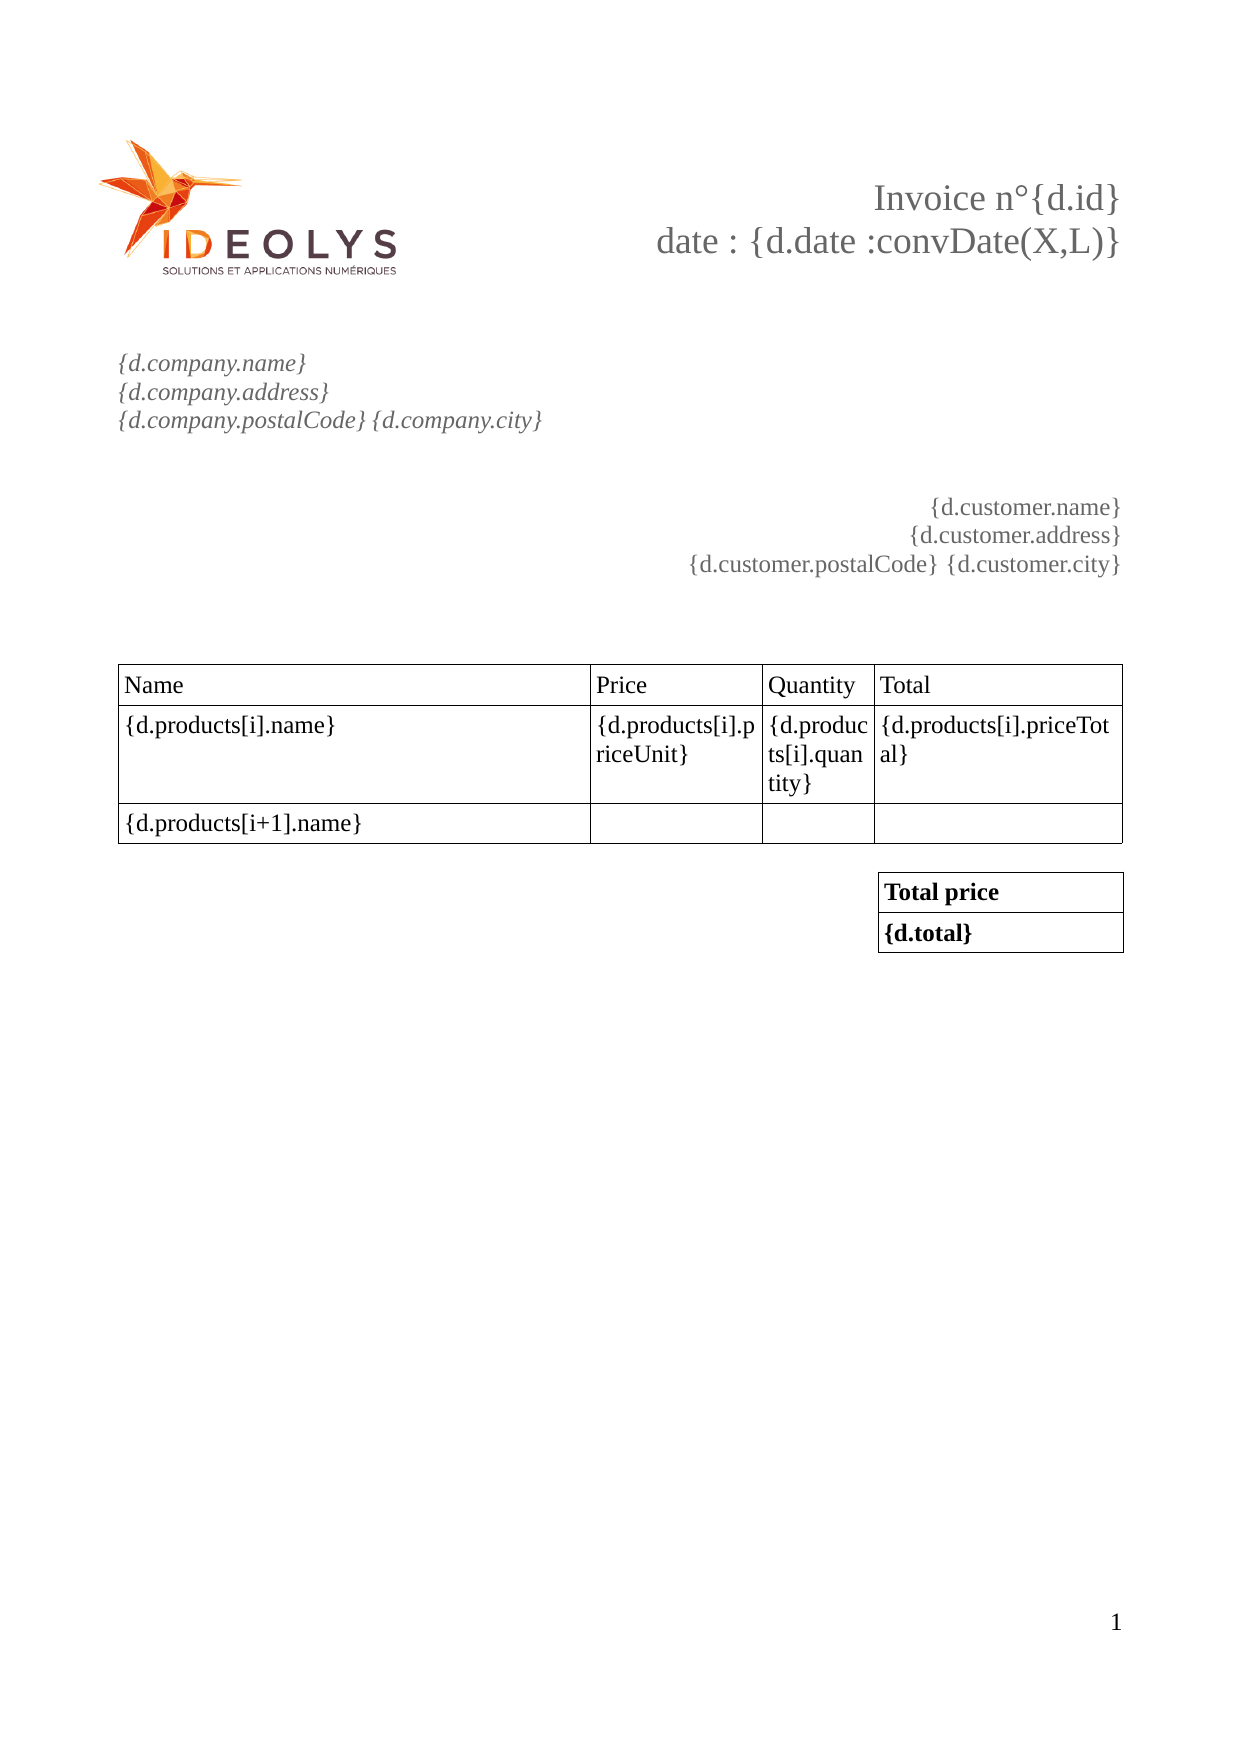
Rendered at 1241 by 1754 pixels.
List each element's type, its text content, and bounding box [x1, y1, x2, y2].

text {d.customer.address} [118, 521, 1122, 549]
text date : {d.date :convDate(X,L)} [425, 219, 1122, 262]
text {d.company.address} [118, 377, 1122, 406]
table_cell {d.products[i].name} [119, 706, 590, 802]
table_header Quantity [763, 665, 874, 705]
table_cell {d.products[i+1].name} [119, 804, 590, 843]
text {d.company.postalCode} {d.company.city} [118, 406, 1122, 434]
table_header Total [875, 665, 1122, 705]
picture [69, 110, 425, 303]
table_cell {d.products[i].priceTotal} [875, 706, 1122, 802]
table_header Price [591, 665, 762, 705]
table_header Name [119, 665, 590, 705]
text {d.company.name} [118, 348, 1122, 377]
table_header Total price [879, 873, 1123, 912]
table_cell {d.products[i].priceUnit} [591, 706, 762, 802]
table_cell [591, 804, 762, 843]
table_cell {d.total} [879, 913, 1123, 952]
table_cell [763, 804, 874, 843]
text Invoice n°{d.id} [425, 176, 1122, 219]
table_cell {d.products[i].quantity} [763, 706, 874, 802]
text {d.customer.postalCode} {d.customer.city} [118, 549, 1122, 578]
table_cell [875, 804, 1122, 843]
text {d.customer.name} [118, 492, 1122, 521]
